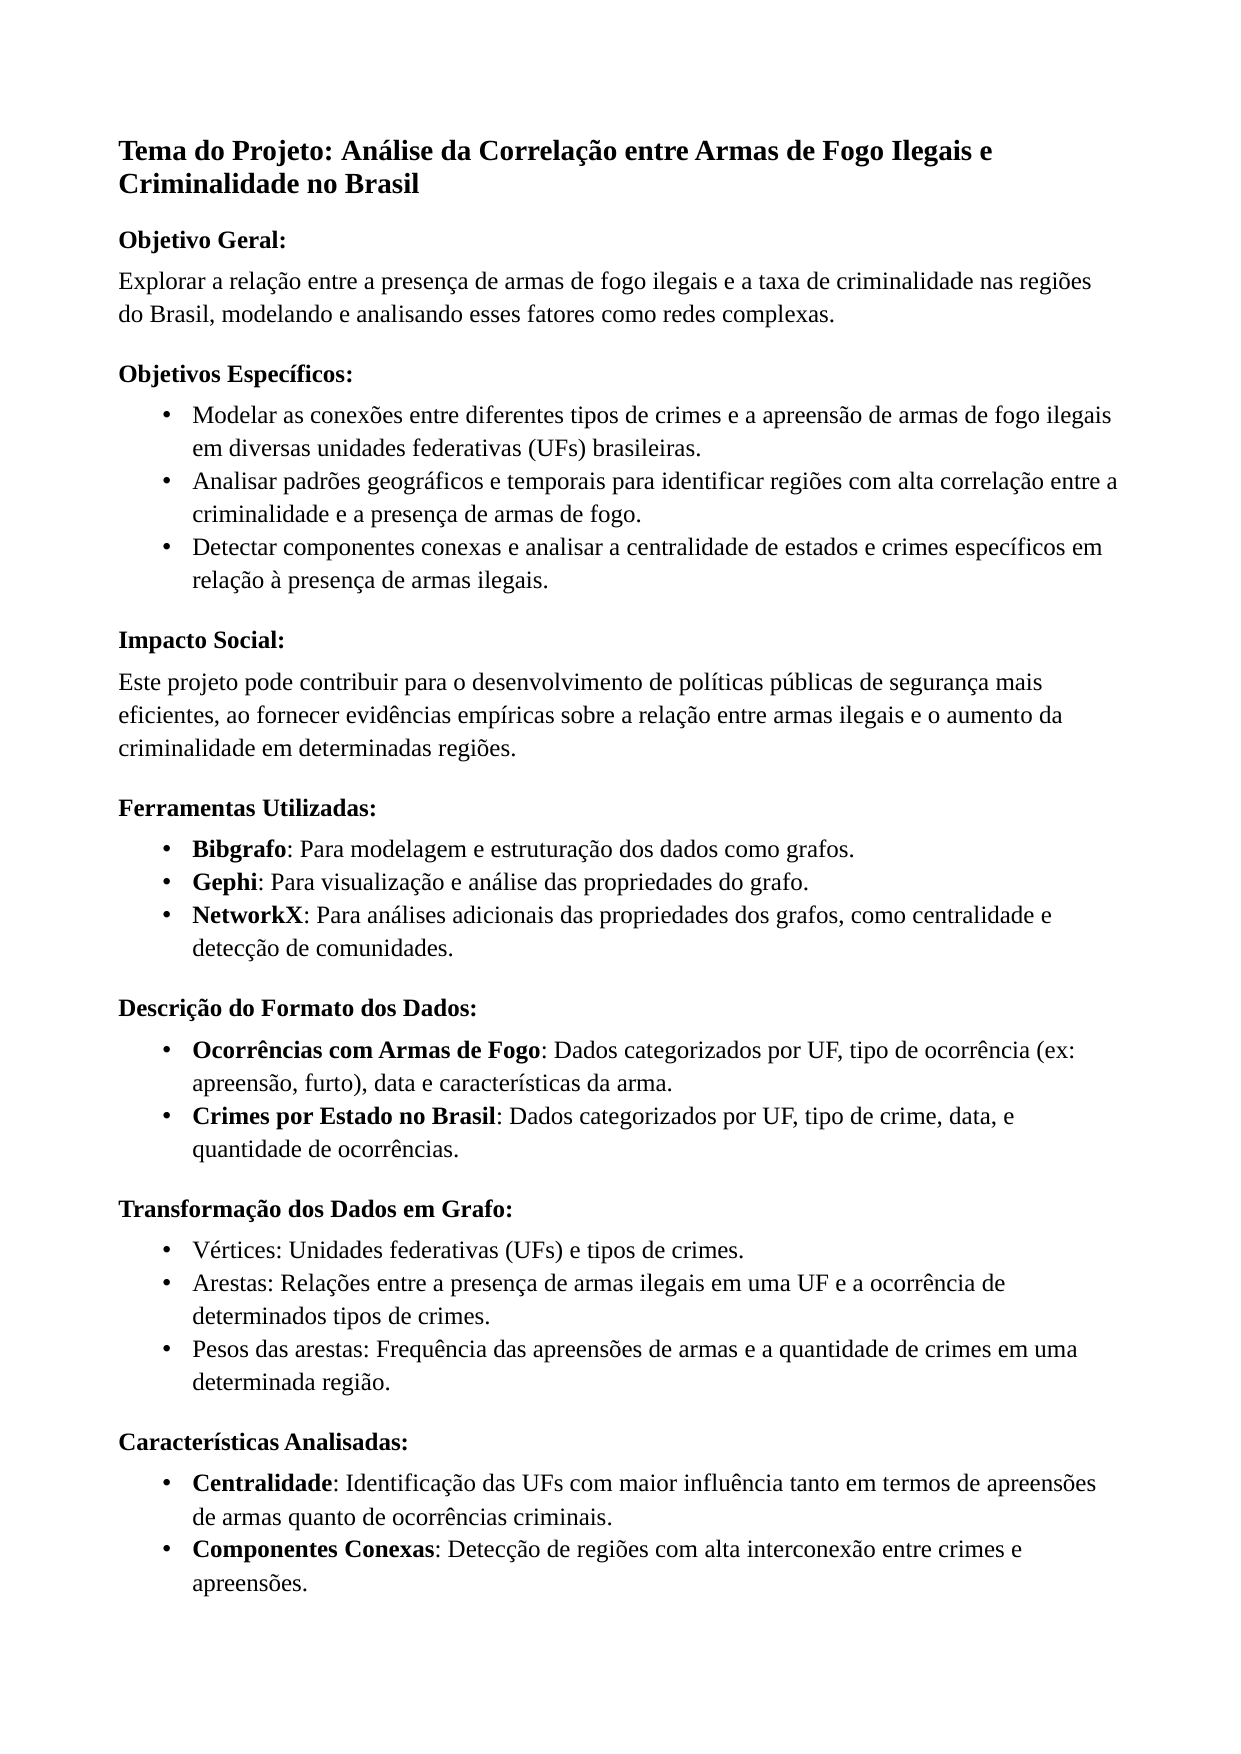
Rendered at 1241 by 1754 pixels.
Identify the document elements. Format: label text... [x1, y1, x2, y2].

list Bibgrafo: Para modelagem e estruturação dos dados como grafos. [162, 834, 1122, 863]
list Analisar padrões geográficos e temporais para identificar regiões com alta correlação entre a criminalidade e a presença de armas de fogo. [162, 466, 1122, 528]
list Vértices: Unidades federativas (UFs) e tipos de crimes. [162, 1235, 1122, 1264]
list Modelar as conexões entre diferentes tipos de crimes e a apreensão de armas de fogo ilegais em diversas unidades federativas (UFs) brasileiras. [162, 400, 1122, 462]
list Detectar componentes conexas e analisar a centralidade de estados e crimes específicos em relação à presença de armas ilegais. [162, 532, 1122, 594]
list Componentes Conexas: Detecção de regiões com alta interconexão entre crimes e apreensões. [162, 1534, 1122, 1596]
subtitle Descrição do Formato dos Dados: [118, 993, 1122, 1022]
subtitle Transformação dos Dados em Grafo: [118, 1194, 1122, 1223]
list NetworkX: Para análises adicionais das propriedades dos grafos, como centralidade e detecção de comunidades. [162, 900, 1122, 962]
subtitle Tema do Projeto: Análise da Correlação entre Armas de Fogo Ilegais e Criminalidade no Brasil [118, 133, 1122, 200]
subtitle Ferramentas Utilizadas: [118, 793, 1122, 822]
list Pesos das arestas: Frequência das apreensões de armas e a quantidade de crimes em uma determinada região. [162, 1334, 1122, 1396]
list Gephi: Para visualização e análise das propriedades do grafo. [162, 867, 1122, 896]
subtitle Características Analisadas: [118, 1427, 1122, 1456]
subtitle Objetivo Geral: [118, 225, 1122, 253]
list Crimes por Estado no Brasil: Dados categorizados por UF, tipo de crime, data, e quantidade de ocorrências. [162, 1101, 1122, 1162]
text Explorar a relação entre a presença de armas de fogo ilegais e a taxa de criminalidade nas regiões do Brasil, modelando e analisando esses fatores como redes complexas. [118, 266, 1122, 328]
list Arestas: Relações entre a presença de armas ilegais em uma UF e a ocorrência de determinados tipos de crimes. [162, 1268, 1122, 1330]
list Ocorrências com Armas de Fogo: Dados categorizados por UF, tipo de ocorrência (ex: apreensão, furto), data e características da arma. [162, 1035, 1122, 1096]
subtitle Objetivos Específicos: [118, 359, 1122, 388]
subtitle Impacto Social: [118, 626, 1122, 654]
list Centralidade: Identificação das UFs com maior influência tanto em termos de apreensões de armas quanto de ocorrências criminais. [162, 1468, 1122, 1530]
text Este projeto pode contribuir para o desenvolvimento de políticas públicas de segurança mais eficientes, ao fornecer evidências empíricas sobre a relação entre armas ilegais e o aumento da criminalidade em determinadas regiões. [118, 667, 1122, 762]
